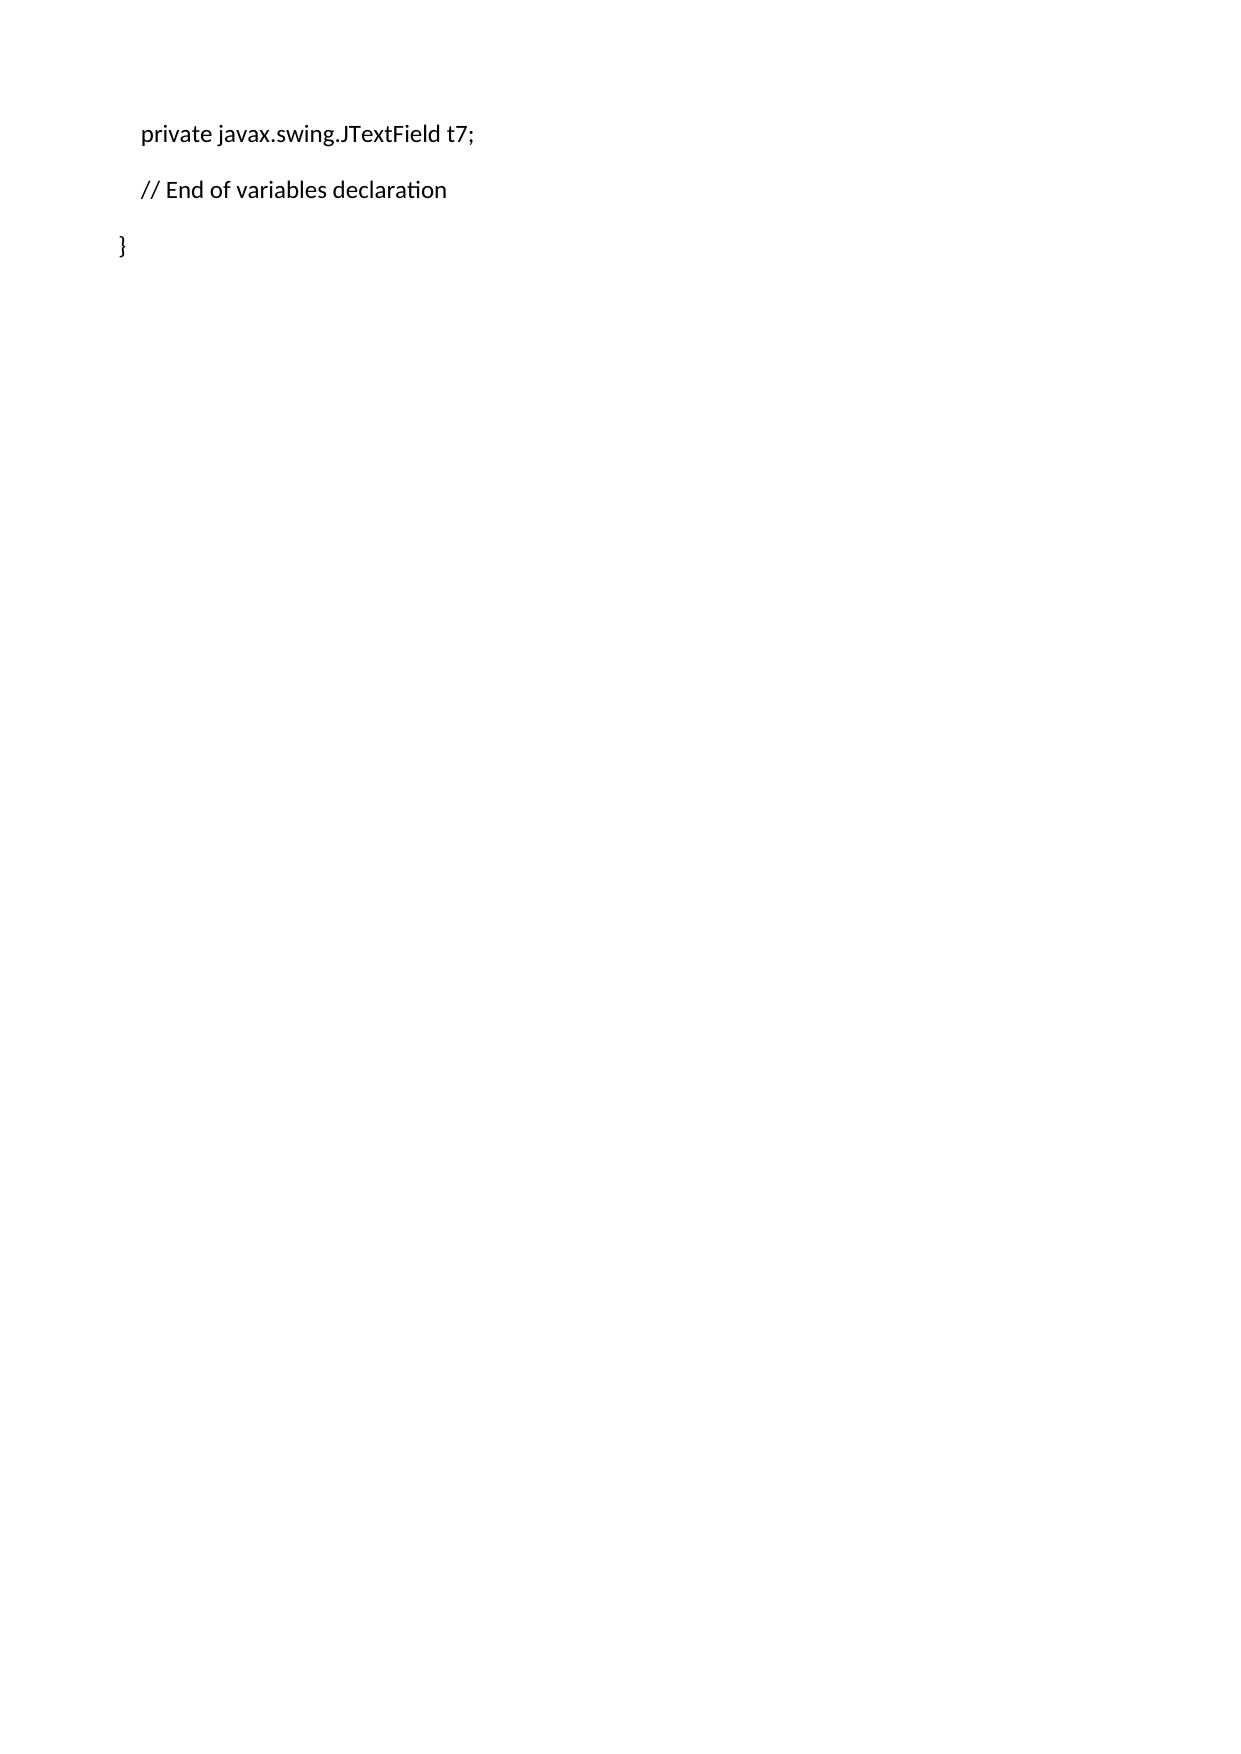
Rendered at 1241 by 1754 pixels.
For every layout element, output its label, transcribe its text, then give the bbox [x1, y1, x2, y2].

text } [118, 230, 1122, 260]
text // End of variables declaration [118, 174, 1122, 204]
text private javax.swing.JTextField t7; [118, 118, 1122, 149]
